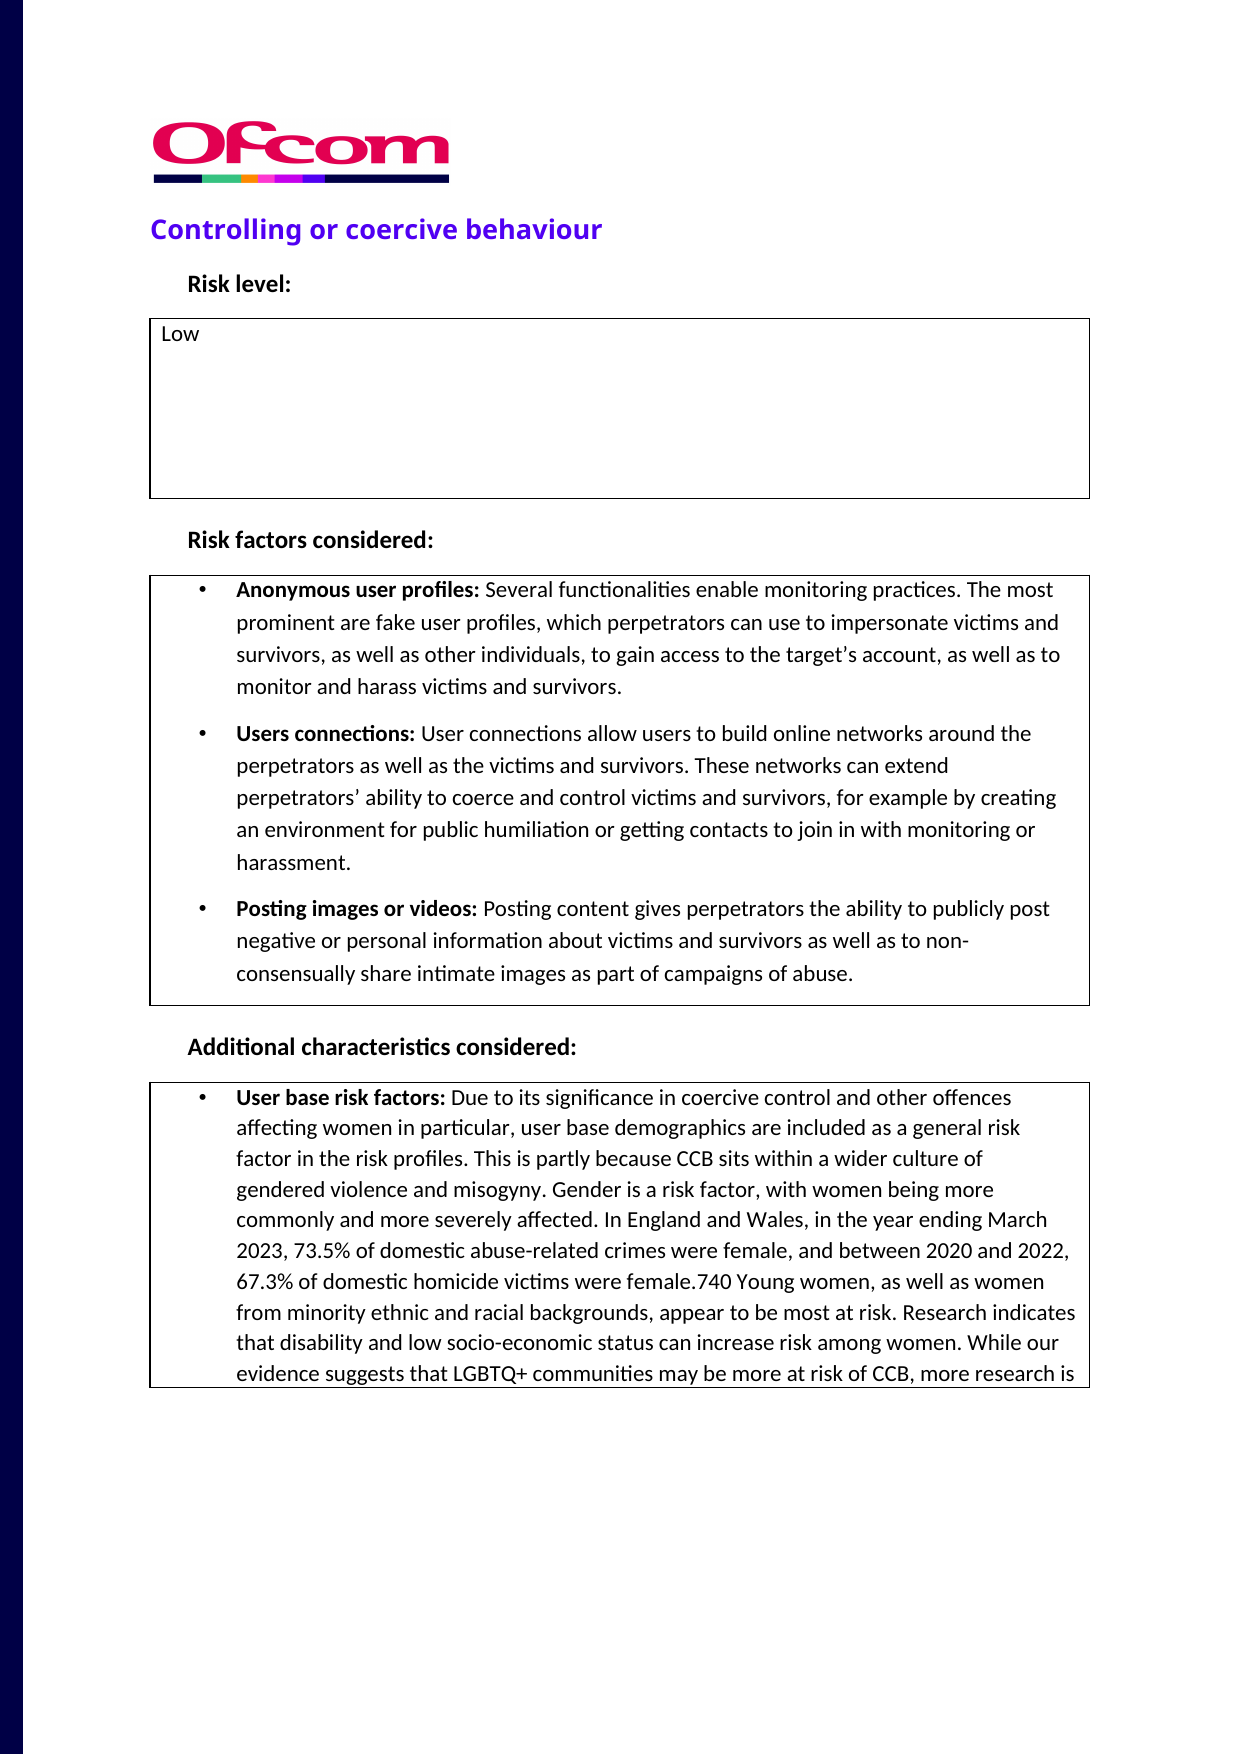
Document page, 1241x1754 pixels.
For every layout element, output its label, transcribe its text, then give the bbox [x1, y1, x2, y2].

text Risk factors considered: [187, 524, 1090, 555]
text Additional characteristics considered: [187, 1031, 1090, 1062]
text Risk level: [187, 268, 1090, 299]
picture [150, 118, 452, 186]
table_header Low [151, 319, 1089, 498]
table_header User base risk factors: Due to its significance in coercive control and other offences affecting women in particular, user base demographics are included as a general risk factor in the risk profiles. This is partly because CCB sits within a wider culture of gendered violence and misogyny. Gender is a risk factor, with women being more commonly and more severely affected. In England and Wales, in the year ending March 2023, 73.5% of domestic abuse-related crimes were female, and between 2020 and 2022, 67.3% of domestic homicide victims were female.740 Young women, as well as women from minority ethnic and racial backgrounds, appear to be most at risk. Research indicates that disability and low socio-economic status can increase risk among women. While our evidence suggests that LGBTQ+ communities may be more at risk of CCB, more research is [151, 1083, 1089, 1387]
subtitle Controlling or coercive behaviour [150, 211, 1090, 248]
table_header Anonymous user profiles: Several functionalities enable monitoring practices. The most prominent are fake user profiles, which perpetrators can use to impersonate victims and survivors, as well as other individuals, to gain access to the target’s account, as well as to monitor and harass victims and survivors. Users connections: User connections allow users to build online networks around the perpetrators as well as the victims and survivors. These networks can extend perpetrators’ ability to coerce and control victims and survivors, for example by creating an environment for public humiliation or getting contacts to join in with monitoring or harassment. Posting images or videos: Posting content gives perpetrators the ability to publicly post negative or personal information about victims and survivors as well as to non-consensually share intimate images as part of campaigns of abuse. [151, 576, 1089, 1005]
